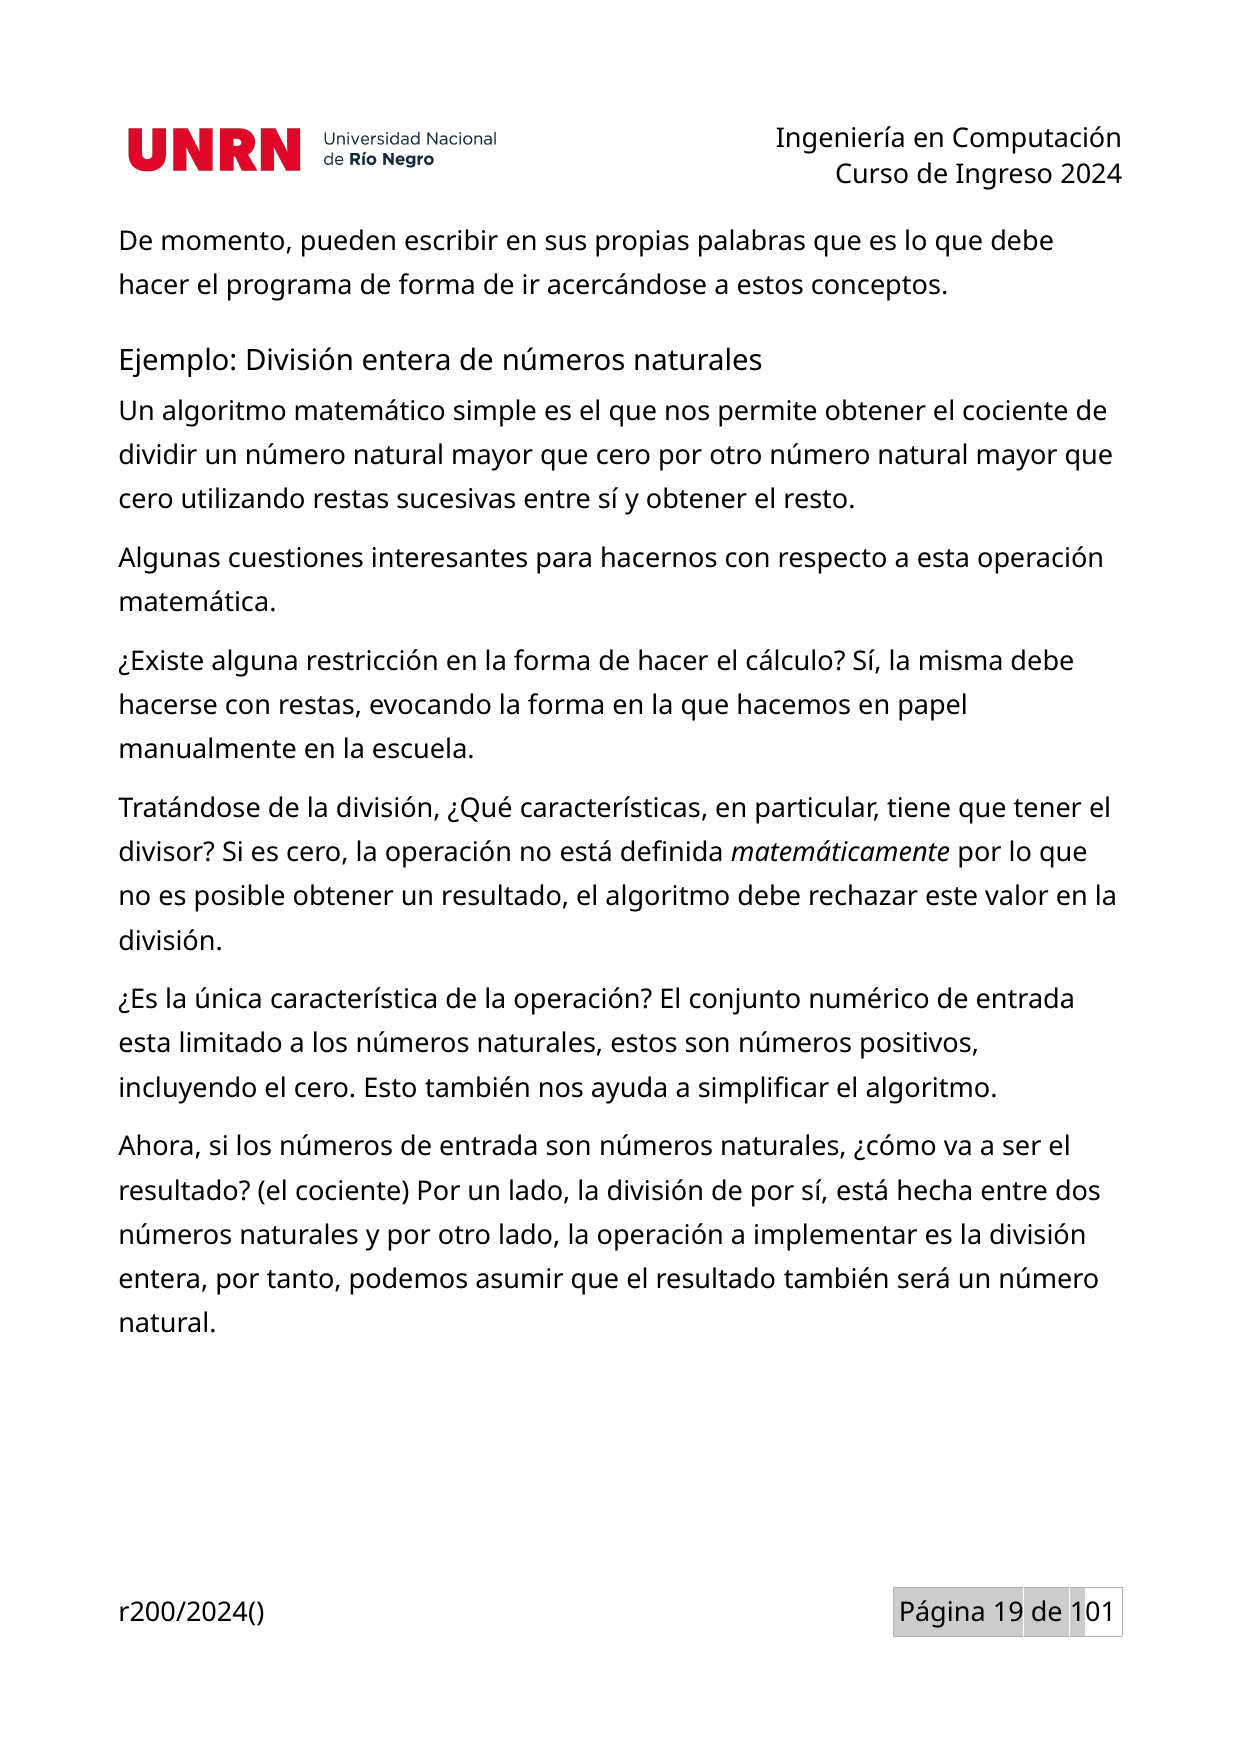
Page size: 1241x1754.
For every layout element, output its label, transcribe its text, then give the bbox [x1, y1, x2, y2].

text ¿Existe alguna restricción en la forma de hacer el cálculo? Sí, la misma debe hacerse con restas, evocando la forma en la que hacemos en papel manualmente en la escuela. [118, 641, 1122, 767]
subtitle Ejemplo: División entera de números naturales [118, 339, 1122, 379]
text Tratándose de la división, ¿Qué características, en particular, tiene que tener el divisor? Si es cero, la operación no está definida matemáticamente por lo que no es posible obtener un resultado, el algoritmo debe rechazar este valor en la división. [118, 788, 1122, 958]
picture [118, 118, 505, 180]
text ¿Es la única característica de la operación? El conjunto numérico de entrada esta limitado a los números naturales, estos son números positivos, incluyendo el cero. Esto también nos ayuda a simplificar el algoritmo. [118, 980, 1122, 1105]
text De momento, pueden escribir en sus propias palabras que es lo que debe hacer el programa de forma de ir acercándose a estos conceptos. [118, 221, 1122, 302]
text Un algoritmo matemático simple es el que nos permite obtener el cociente de dividir un número natural mayor que cero por otro número natural mayor que cero utilizando restas sucesivas entre sí y obtener el resto. [118, 391, 1122, 517]
text Ahora, si los números de entrada son números naturales, ¿cómo va a ser el resultado? (el cociente) Por un lado, la división de por sí, está hecha entre dos números naturales y por otro lado, la operación a implementar es la división entera, por tanto, podemos asumir que el resultado también será un número natural. [118, 1127, 1122, 1340]
text Algunas cuestiones interesantes para hacernos con respecto a esta operación matemática. [118, 538, 1122, 619]
